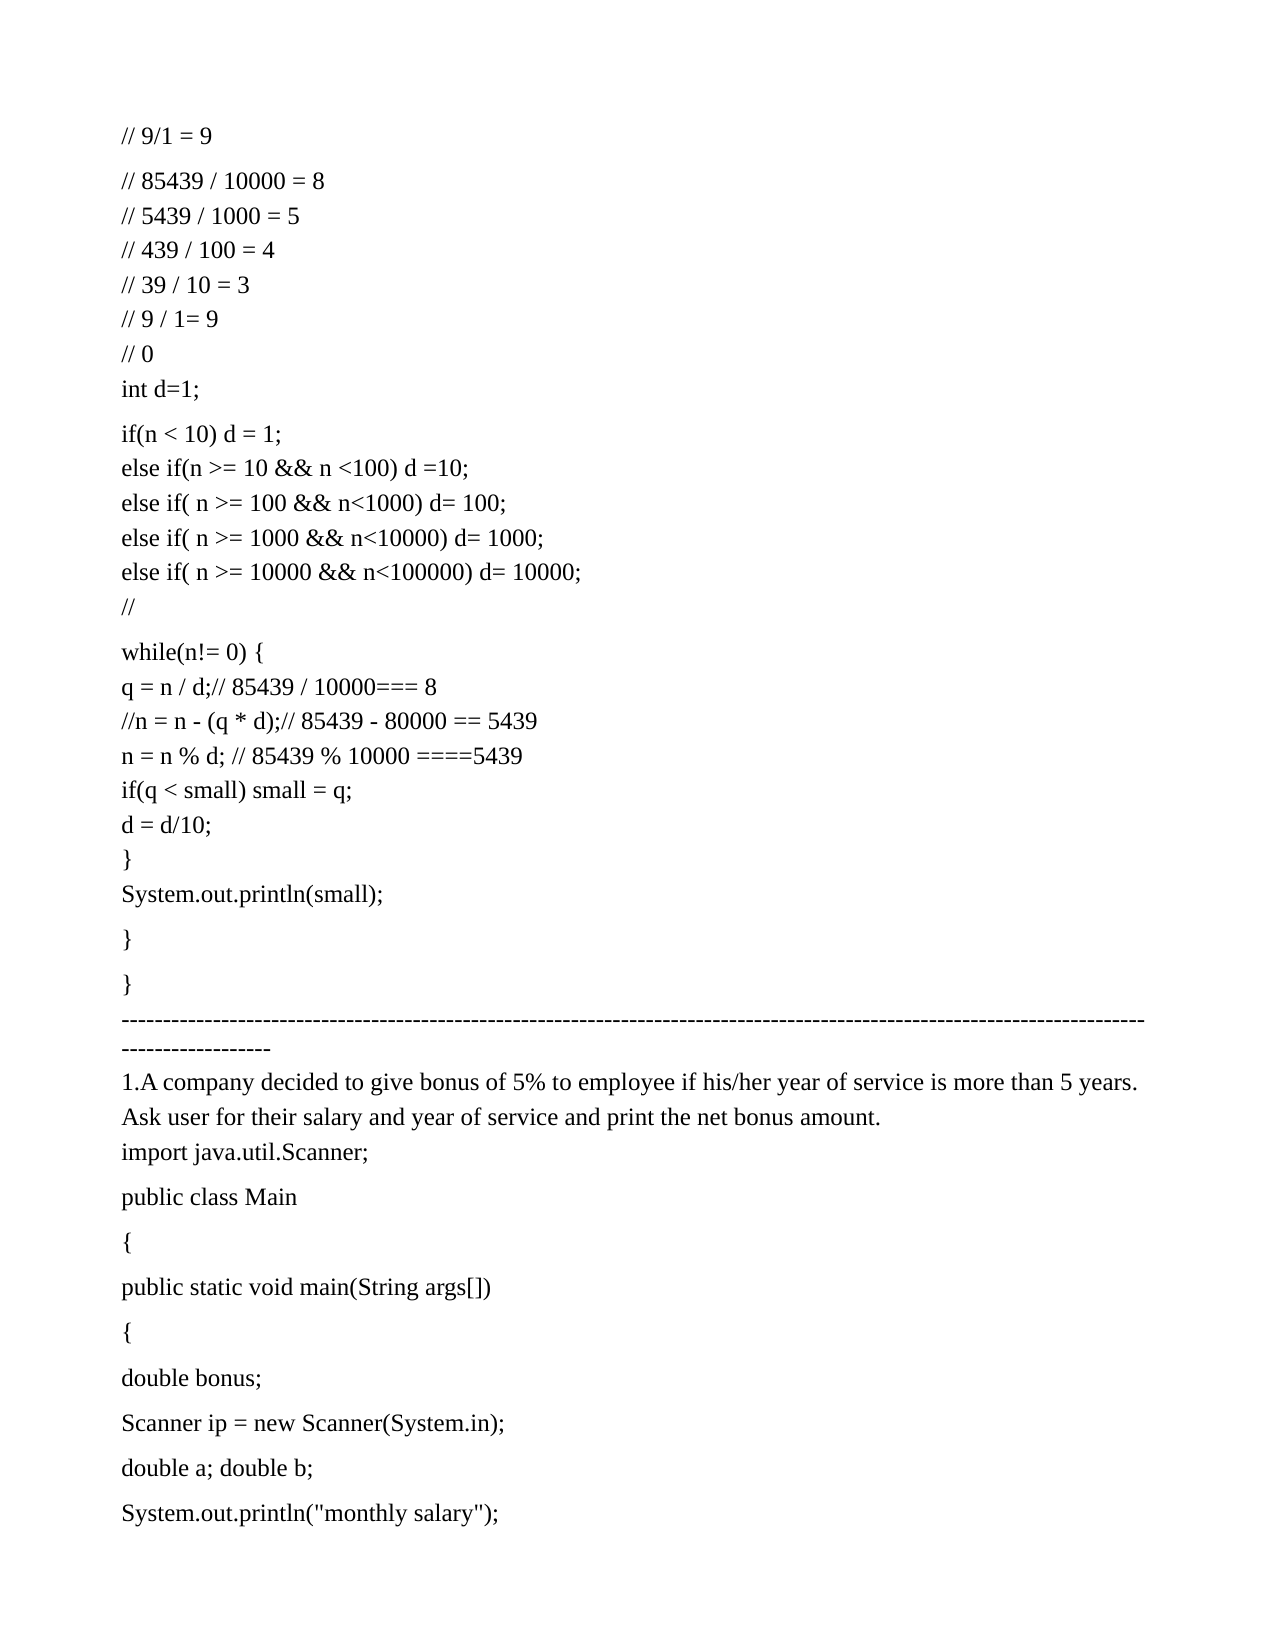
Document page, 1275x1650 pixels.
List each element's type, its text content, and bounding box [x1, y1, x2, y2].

table_header [118, 1485, 133, 1495]
table_header System.out.println(small); [118, 876, 401, 911]
table_header d = d/10; [118, 807, 229, 842]
table_header // 5439 / 1000 = 5 [118, 198, 317, 232]
table_header // 439 / 100 = 4 [118, 233, 292, 267]
table_header [118, 911, 133, 921]
table_header [118, 1349, 133, 1360]
table_header [118, 624, 133, 634]
table_header double bonus; [118, 1360, 279, 1394]
table_header --------------------------------------------------------------------------------------------------------------------------------------------- [118, 1001, 1157, 1064]
table_header [118, 153, 133, 163]
table_header if(n < 10) d = 1; [118, 416, 299, 451]
table_header q = n / d;// 85439 / 10000=== 8 [118, 669, 456, 703]
table_header while(n!= 0) { [118, 634, 283, 669]
table_header Ask user for their salary and year of service and print the net bonus amount. [118, 1099, 899, 1134]
table_header [118, 1440, 133, 1450]
table_header } [118, 967, 151, 1001]
table_header [118, 1304, 133, 1314]
table_header Scanner ip = new Scanner(System.in); [118, 1405, 523, 1439]
table_header // 9/1 = 9 [118, 118, 230, 153]
table_header } [118, 842, 151, 876]
table_header System.out.println("monthly salary"); [118, 1495, 517, 1530]
table_header double a; double b; [118, 1450, 332, 1485]
table_header // 0 [118, 336, 171, 371]
table_header // 9 / 1= 9 [118, 302, 236, 336]
table_header else if( n >= 1000 && n<10000) d= 1000; [118, 520, 563, 554]
table_header } [118, 921, 151, 956]
table_header [118, 1259, 133, 1269]
table_header // 85439 / 10000 = 8 [118, 163, 342, 198]
table_header public class Main [118, 1179, 315, 1213]
table_header { [118, 1315, 151, 1349]
table_header import java.util.Scanner; [118, 1134, 387, 1168]
table_header { [118, 1224, 151, 1259]
table_header else if( n >= 10000 && n<100000) d= 10000; [118, 554, 600, 589]
table_header [118, 1394, 133, 1405]
table_header // [118, 589, 153, 623]
table_header // 39 / 10 = 3 [118, 267, 267, 302]
table_header 1.A company decided to give bonus of 5% to employee if his/her year of service is more than 5 years. [118, 1065, 1157, 1099]
table_header int d=1; [118, 371, 218, 405]
table_header if(q < small) small = q; [118, 773, 371, 807]
table_header else if( n >= 100 && n<1000) d= 100; [118, 485, 525, 520]
table_header //n = n - (q * d);// 85439 - 80000 == 5439 [118, 703, 555, 738]
table_header [118, 1214, 133, 1224]
table_header public static void main(String args[]) [118, 1269, 509, 1304]
table_header [118, 956, 133, 967]
table_header else if(n >= 10 && n <100) d =10; [118, 451, 487, 485]
table_header [118, 1168, 133, 1179]
table_header [118, 405, 133, 416]
table_header n = n % d; // 85439 % 10000 ====5439 [118, 738, 541, 772]
